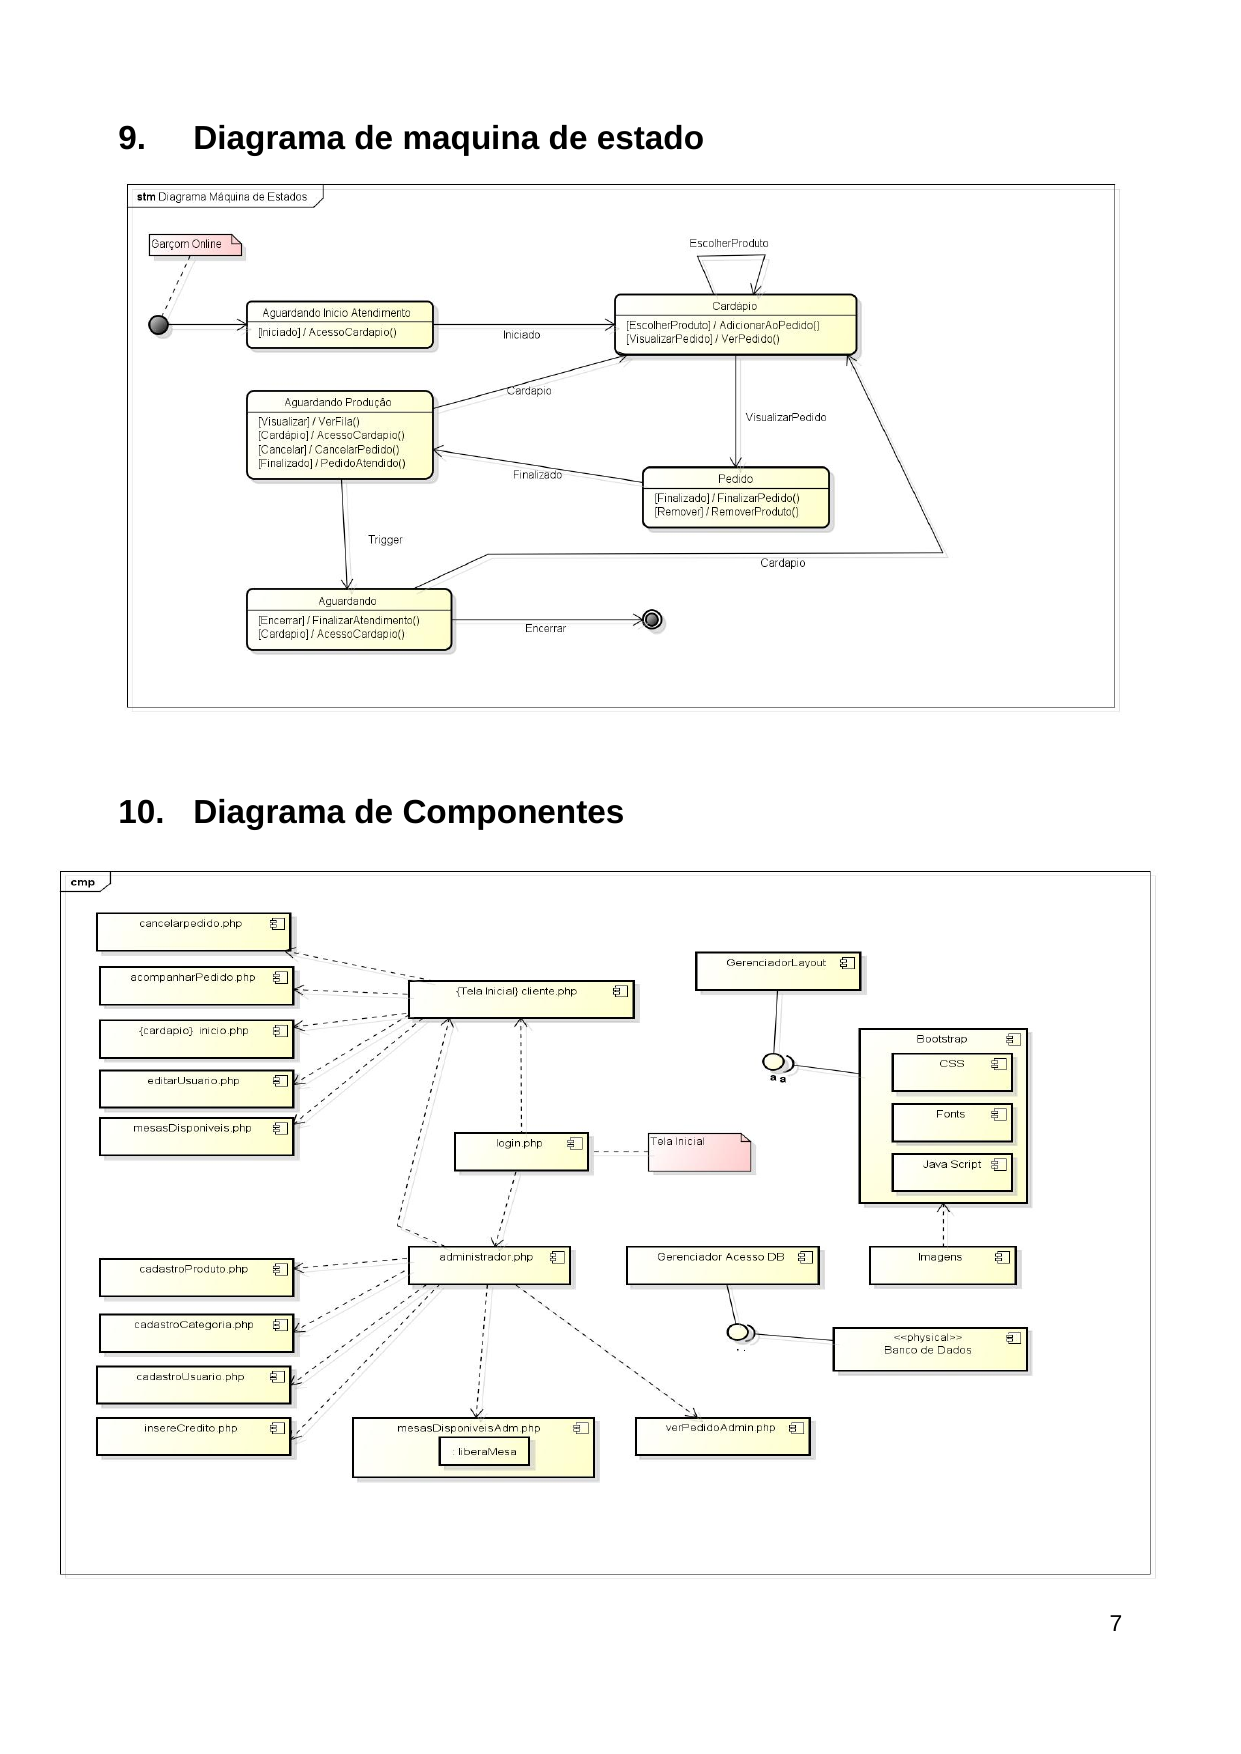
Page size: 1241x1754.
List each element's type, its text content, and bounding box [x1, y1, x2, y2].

text 10. Diagrama de Componentes [118, 792, 1122, 830]
text 9. Diagrama de maquina de estado [118, 118, 1122, 157]
picture [118, 175, 1123, 716]
picture [50, 863, 1158, 1582]
